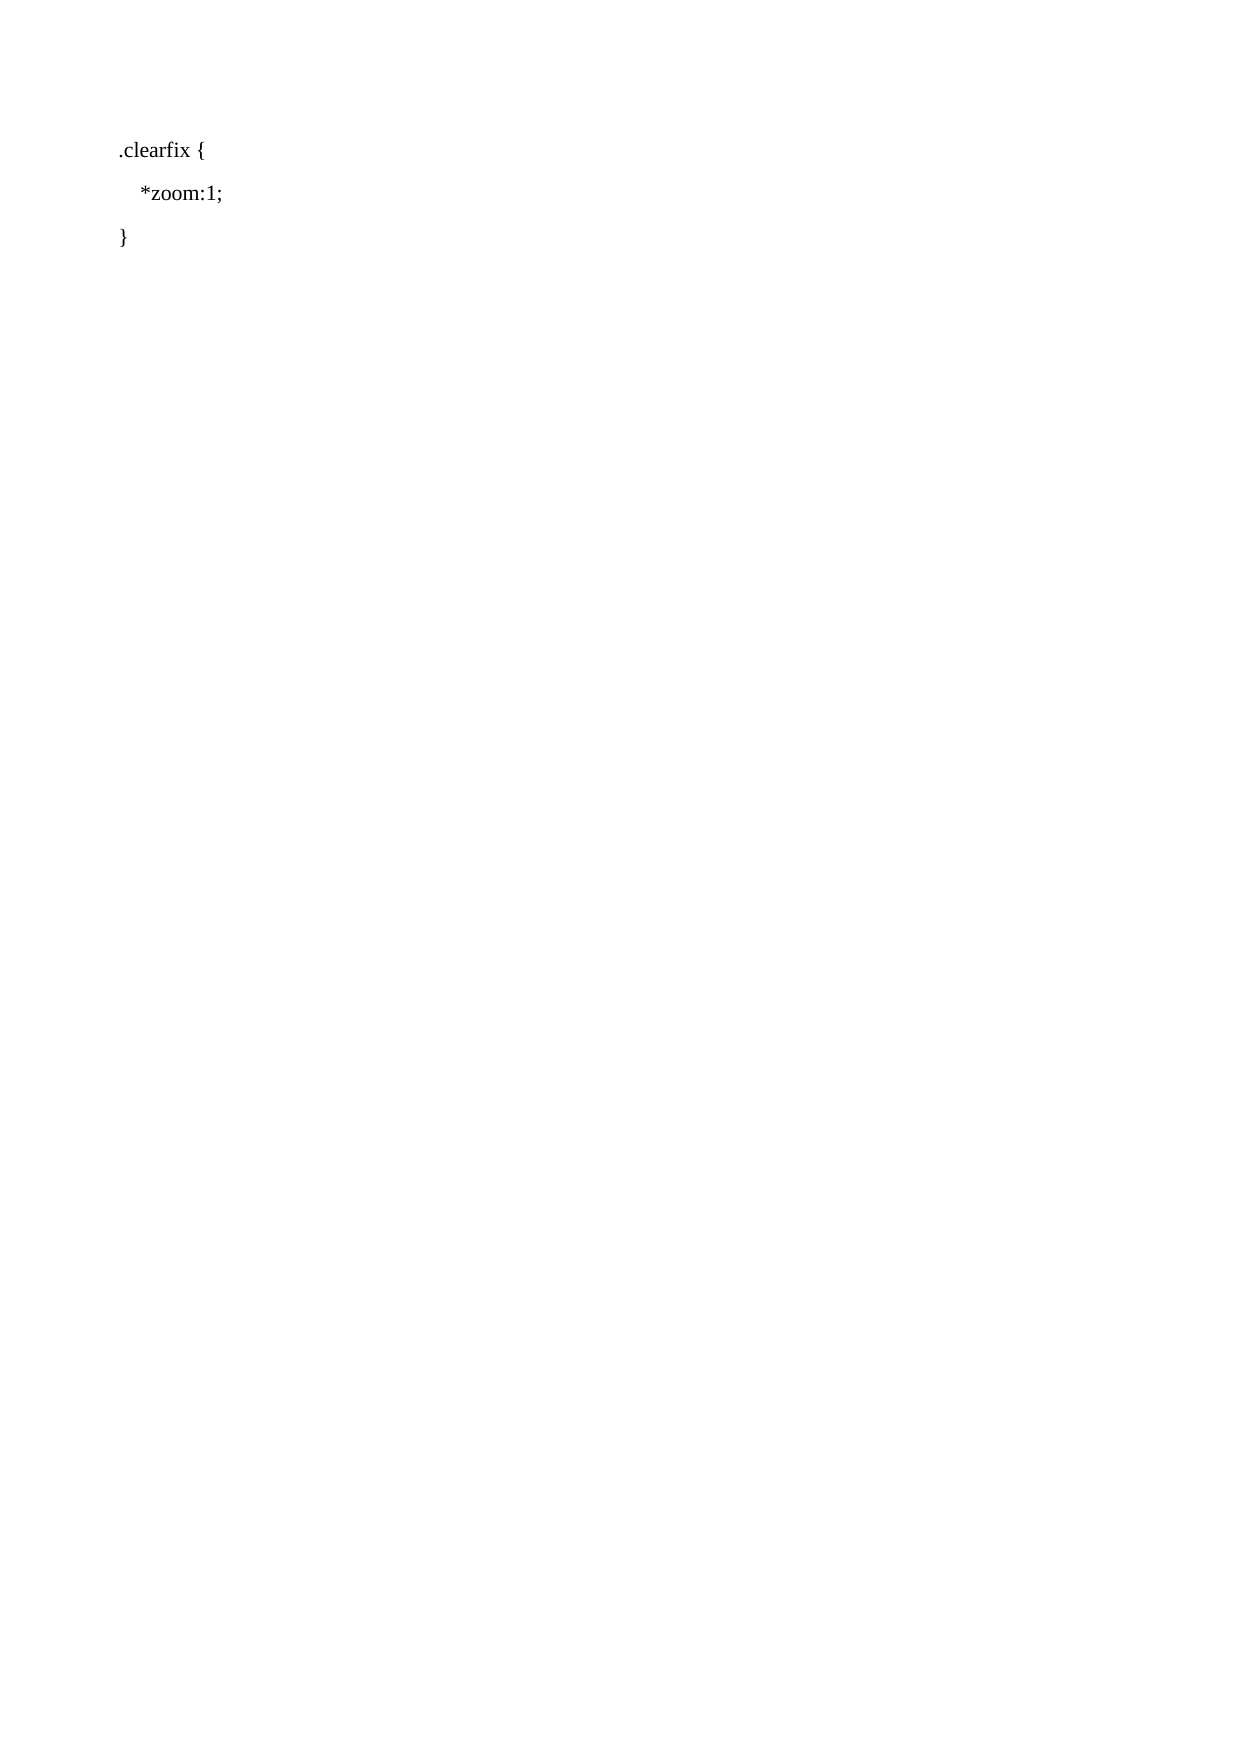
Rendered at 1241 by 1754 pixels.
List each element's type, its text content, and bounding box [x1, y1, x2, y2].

text *zoom:1; [118, 162, 1122, 206]
text .clearfix { [118, 118, 1122, 162]
text } [118, 206, 1122, 249]
